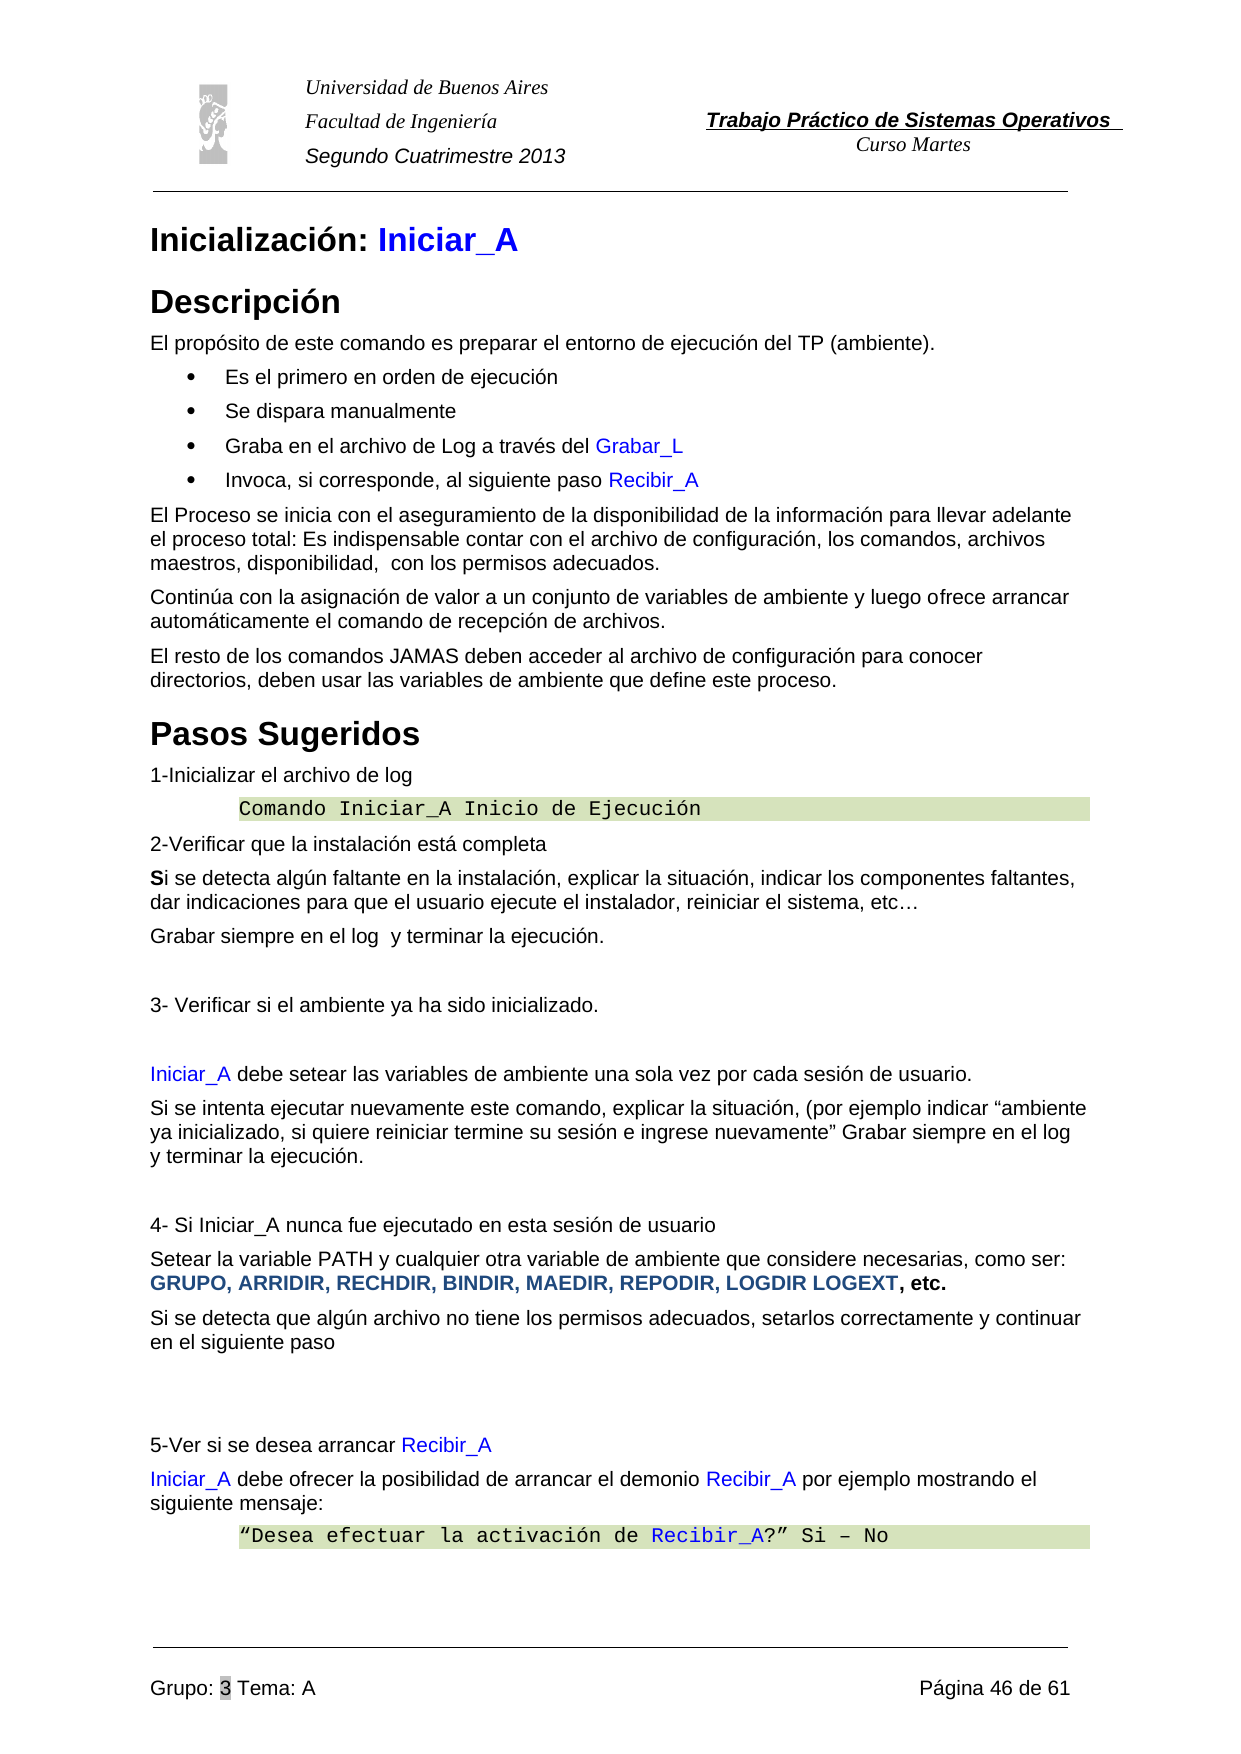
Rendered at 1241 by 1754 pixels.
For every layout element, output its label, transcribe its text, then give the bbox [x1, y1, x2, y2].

text Pasos Sugeridos [150, 714, 1090, 753]
text 4- Si Iniciar_A nunca fue ejecutado en esta sesión de usuario [150, 1213, 1090, 1237]
text El propósito de este comando es preparar el entorno de ejecución del TP (ambiente). [150, 331, 1090, 354]
text 5-Ver si se desea arrancar Recibir_A [150, 1433, 1090, 1457]
list Se dispara manualmente [187, 399, 1090, 423]
text Iniciar_A debe ofrecer la posibilidad de arrancar el demonio Recibir_A por ejemplo mostrando el siguiente mensaje: [150, 1467, 1090, 1515]
text Si se detecta algún faltante en la instalación, explicar la situación, indicar los componentes faltantes, dar indicaciones para que el usuario ejecute el instalador, reiniciar el sistema, etc… [150, 866, 1090, 914]
text Setear la variable PATH y cualquier otra variable de ambiente que considere necesarias, como ser: GRUPO, ARRIDIR, RECHDIR, BINDIR, MAEDIR, REPODIR, LOGDIR LOGEXT, etc. [150, 1247, 1090, 1295]
text 2-Verificar que la instalación está completa [150, 832, 1090, 856]
text Descripción [150, 282, 1090, 320]
picture [198, 82, 231, 166]
list Invoca, si corresponde, al siguiente paso Recibir_A [187, 468, 1090, 492]
text Si se intenta ejecutar nuevamente este comando, explicar la situación, (por ejemplo indicar “ambiente ya inicializado, si quiere reiniciar termine su sesión e ingrese nuevamente” Grabar siempre en el log y terminar la ejecución. [150, 1096, 1090, 1168]
text Continúa con la asignación de valor a un conjunto de variables de ambiente y luego ofrece arrancar automáticamente el comando de recepción de archivos. [150, 585, 1090, 633]
text El resto de los comandos JAMAS deben acceder al archivo de configuración para conocer directorios, deben usar las variables de ambiente que define este proceso. [150, 643, 1090, 691]
text Inicialización: Iniciar_A [150, 220, 1090, 259]
text Comando Iniciar_A Inicio de Ejecución [239, 797, 1090, 821]
text Iniciar_A debe setear las variables de ambiente una sola vez por cada sesión de usuario. [150, 1062, 1090, 1086]
list Graba en el archivo de Log a través del Grabar_L [187, 434, 1090, 458]
text Grabar siempre en el log y terminar la ejecución. [150, 924, 1090, 948]
text “Desea efectuar la activación de Recibir_A?” Si – No [239, 1525, 1090, 1549]
text 3- Verificar si el ambiente ya ha sido inicializado. [150, 993, 1090, 1017]
text Si se detecta que algún archivo no tiene los permisos adecuados, setarlos correctamente y continuar en el siguiente paso [150, 1306, 1090, 1353]
text El Proceso se inicia con el aseguramiento de la disponibilidad de la información para llevar adelante el proceso total: Es indispensable contar con el archivo de configuración, los comandos, archivos maestros, disponibilidad, con los permisos adecuados. [150, 503, 1090, 575]
text 1-Inicializar el archivo de log [150, 763, 1090, 787]
list Es el primero en orden de ejecución [187, 365, 1090, 389]
